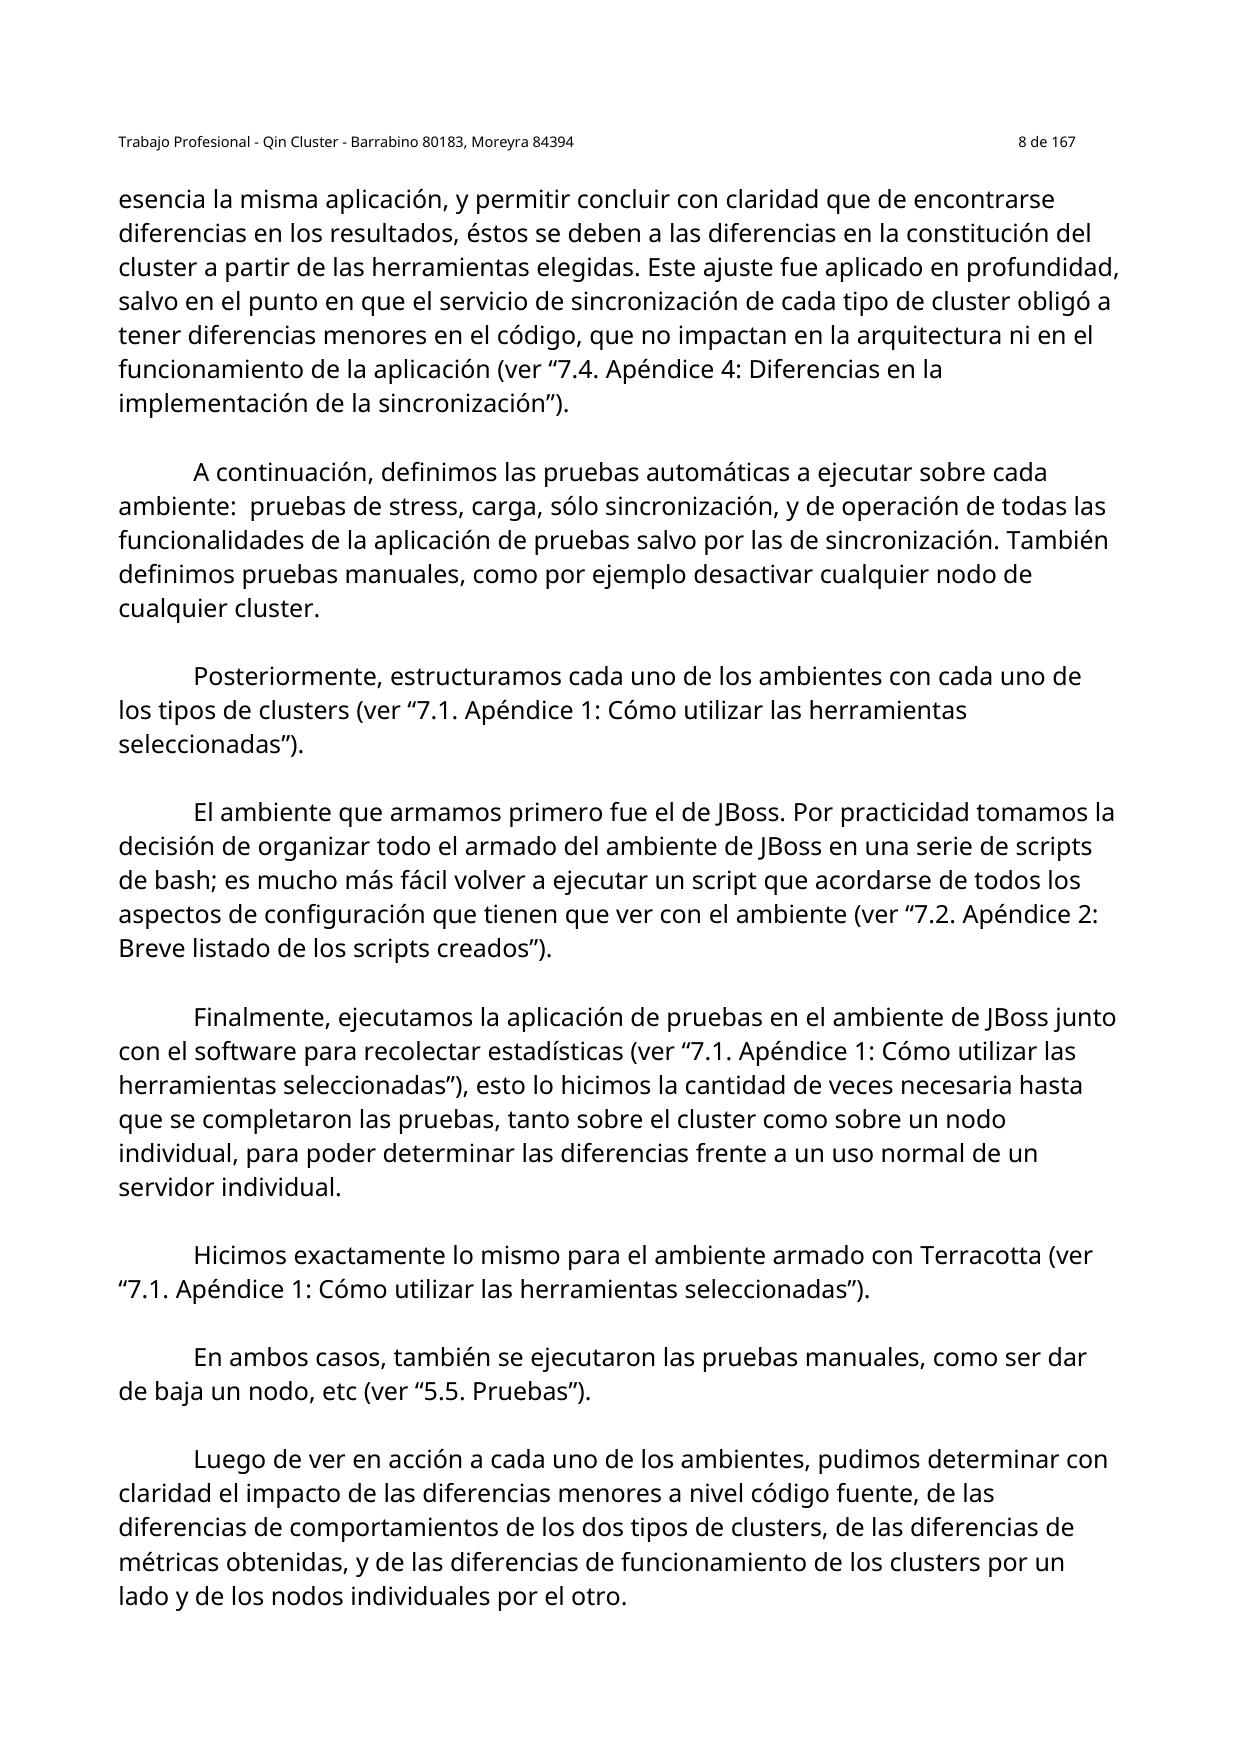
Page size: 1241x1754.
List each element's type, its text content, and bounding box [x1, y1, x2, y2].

text Hicimos exactamente lo mismo para el ambiente armado con Terracotta (ver “7.1. Apéndice 1: Cómo utilizar las herramientas seleccionadas”). [118, 1238, 1122, 1306]
text Luego de ver en acción a cada uno de los ambientes, pudimos determinar con claridad el impacto de las diferencias menores a nivel código fuente, de las diferencias de comportamientos de los dos tipos de clusters, de las diferencias de métricas obtenidas, y de las diferencias de funcionamiento de los clusters por un lado y de los nodos individuales por el otro. [118, 1442, 1122, 1612]
text El ambiente que armamos primero fue el de JBoss. Por practicidad tomamos la decisión de organizar todo el armado del ambiente de JBoss en una serie de scripts de bash; es mucho más fácil volver a ejecutar un script que acordarse de todos los aspectos de configuración que tienen que ver con el ambiente (ver “7.2. Apéndice 2: Breve listado de los scripts creados”). [118, 795, 1122, 965]
text En ambos casos, también se ejecutaron las pruebas manuales, como ser dar de baja un nodo, etc (ver “5.5. Pruebas”). [118, 1340, 1122, 1408]
text Finalmente, ejecutamos la aplicación de pruebas en el ambiente de JBoss junto con el software para recolectar estadísticas (ver “7.1. Apéndice 1: Cómo utilizar las herramientas seleccionadas”), esto lo hicimos la cantidad de veces necesaria hasta que se completaron las pruebas, tanto sobre el cluster como sobre un nodo individual, para poder determinar las diferencias frente a un uso normal de un servidor individual. [118, 999, 1122, 1203]
text Posteriormente, estructuramos cada uno de los ambientes con cada uno de los tipos de clusters (ver “7.1. Apéndice 1: Cómo utilizar las herramientas seleccionadas”). [118, 658, 1122, 761]
text A continuación, definimos las pruebas automáticas a ejecutar sobre cada ambiente: pruebas de stress, carga, sólo sincronización, y de operación de todas las funcionalidades de la aplicación de pruebas salvo por las de sincronización. También definimos pruebas manuales, como por ejemplo desactivar cualquier nodo de cualquier cluster. [118, 454, 1122, 624]
text esencia la misma aplicación, y permitir concluir con claridad que de encontrarse diferencias en los resultados, éstos se deben a las diferencias en la constitución del cluster a partir de las herramientas elegidas. Este ajuste fue aplicado en profundidad, salvo en el punto en que el servicio de sincronización de cada tipo de cluster obligó a tener diferencias menores en el código, que no impactan en la arquitectura ni en el funcionamiento de la aplicación (ver “7.4. Apéndice 4: Diferencias en la implementación de la sincronización”). [118, 182, 1122, 420]
